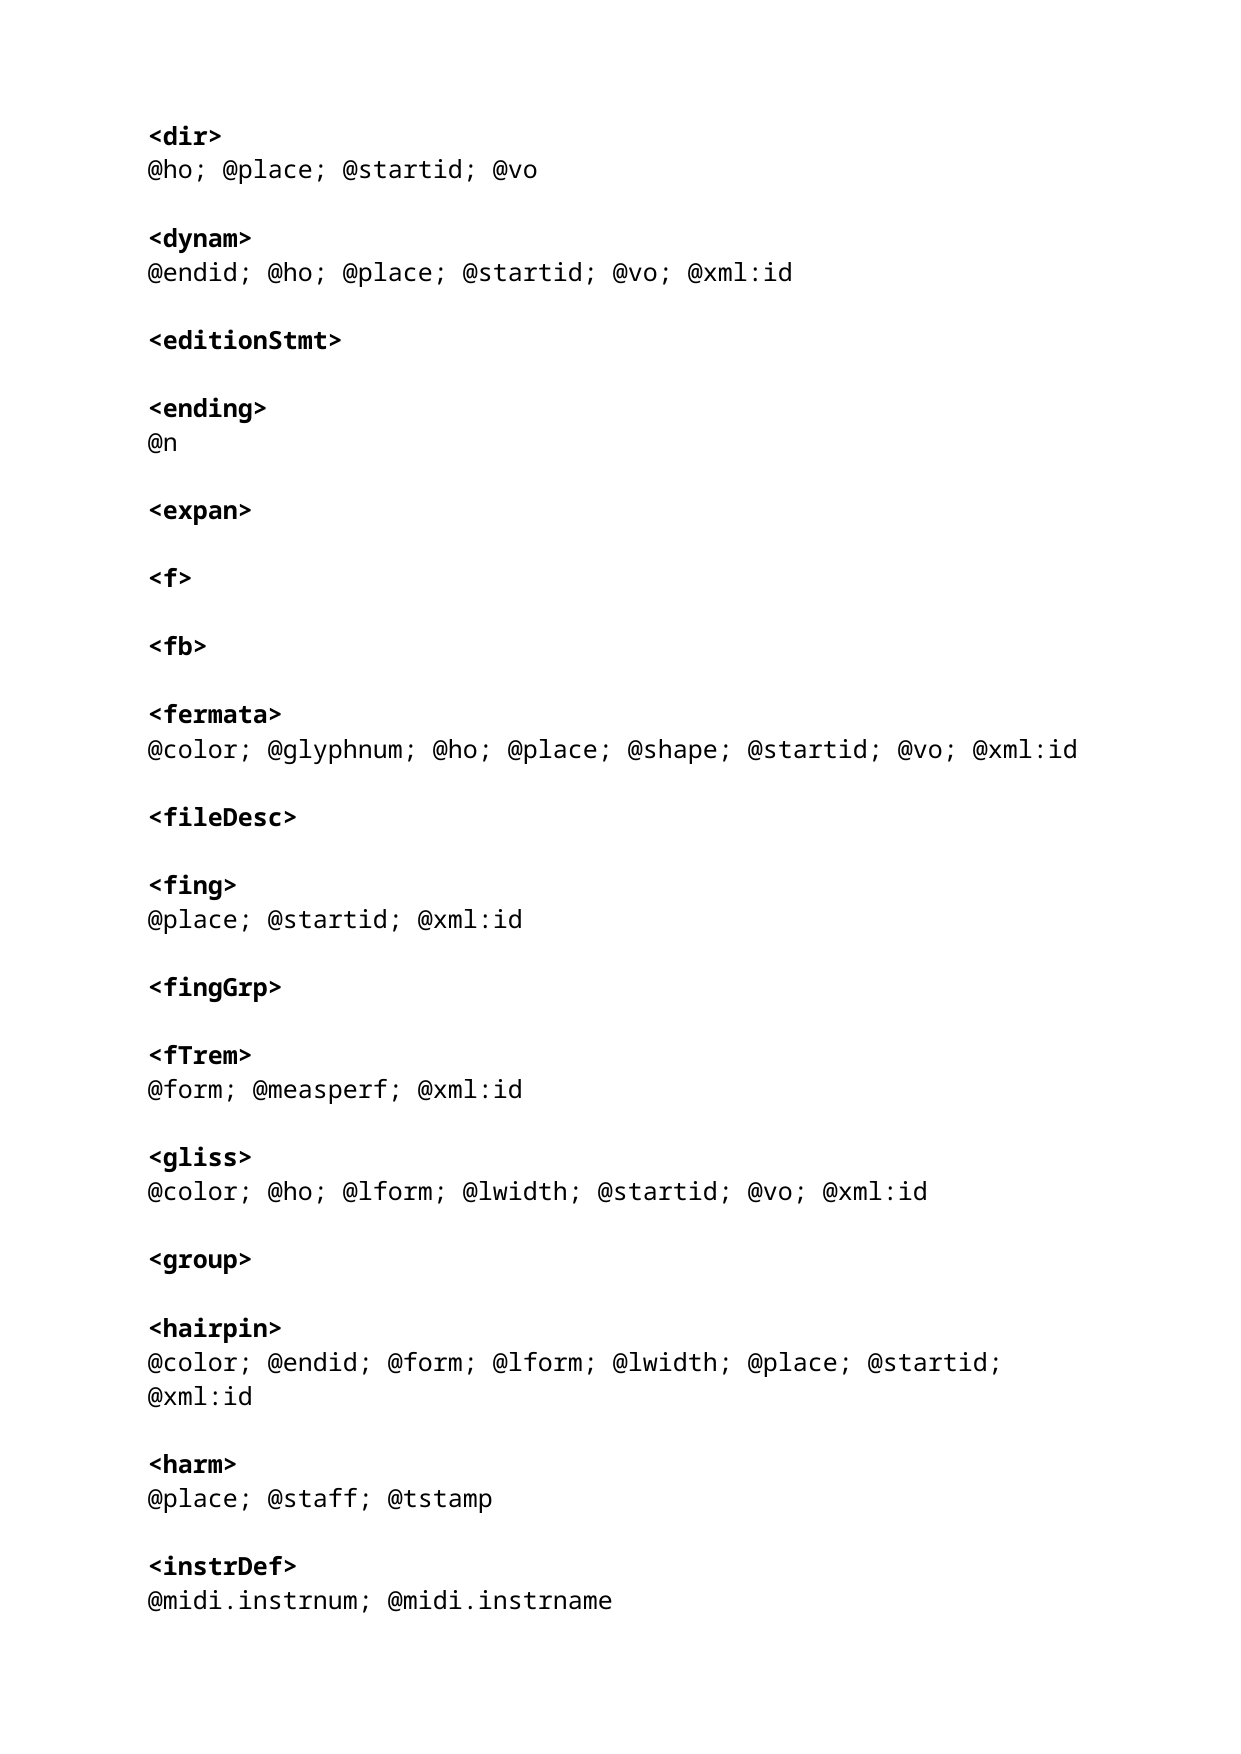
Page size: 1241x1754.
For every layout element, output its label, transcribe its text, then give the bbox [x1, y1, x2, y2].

text @place; @staff; @tstamp [148, 1481, 1093, 1515]
text <group> [148, 1242, 1093, 1276]
text <fing> [148, 867, 1093, 902]
text <fTrem> [148, 1038, 1093, 1072]
text @ho; @place; @startid; @vo [148, 152, 1093, 186]
text <dir> [148, 118, 1093, 152]
text @endid; @ho; @place; @startid; @vo; @xml:id [148, 254, 1093, 288]
text <ending> [148, 391, 1093, 425]
text @n [148, 425, 1093, 459]
text @color; @endid; @form; @lform; @lwidth; @place; @startid; @xml:id [148, 1344, 1093, 1412]
text <harm> [148, 1447, 1093, 1481]
text <expan> [148, 493, 1093, 527]
text @midi.instrnum; @midi.instrname [148, 1583, 1093, 1617]
text @form; @measperf; @xml:id [148, 1072, 1093, 1106]
text @color; @ho; @lform; @lwidth; @startid; @vo; @xml:id [148, 1174, 1093, 1208]
text @place; @startid; @xml:id [148, 902, 1093, 936]
text <f> [148, 561, 1093, 595]
text <fermata> [148, 697, 1093, 731]
text <gliss> [148, 1140, 1093, 1174]
text @color; @glyphnum; @ho; @place; @shape; @startid; @vo; @xml:id [148, 731, 1093, 765]
text <fb> [148, 629, 1093, 663]
text <instrDef> [148, 1549, 1093, 1583]
text <editionStmt> [148, 322, 1093, 357]
text <fileDesc> [148, 799, 1093, 833]
text <hairpin> [148, 1310, 1093, 1344]
text <dynam> [148, 220, 1093, 254]
text <fingGrp> [148, 970, 1093, 1004]
